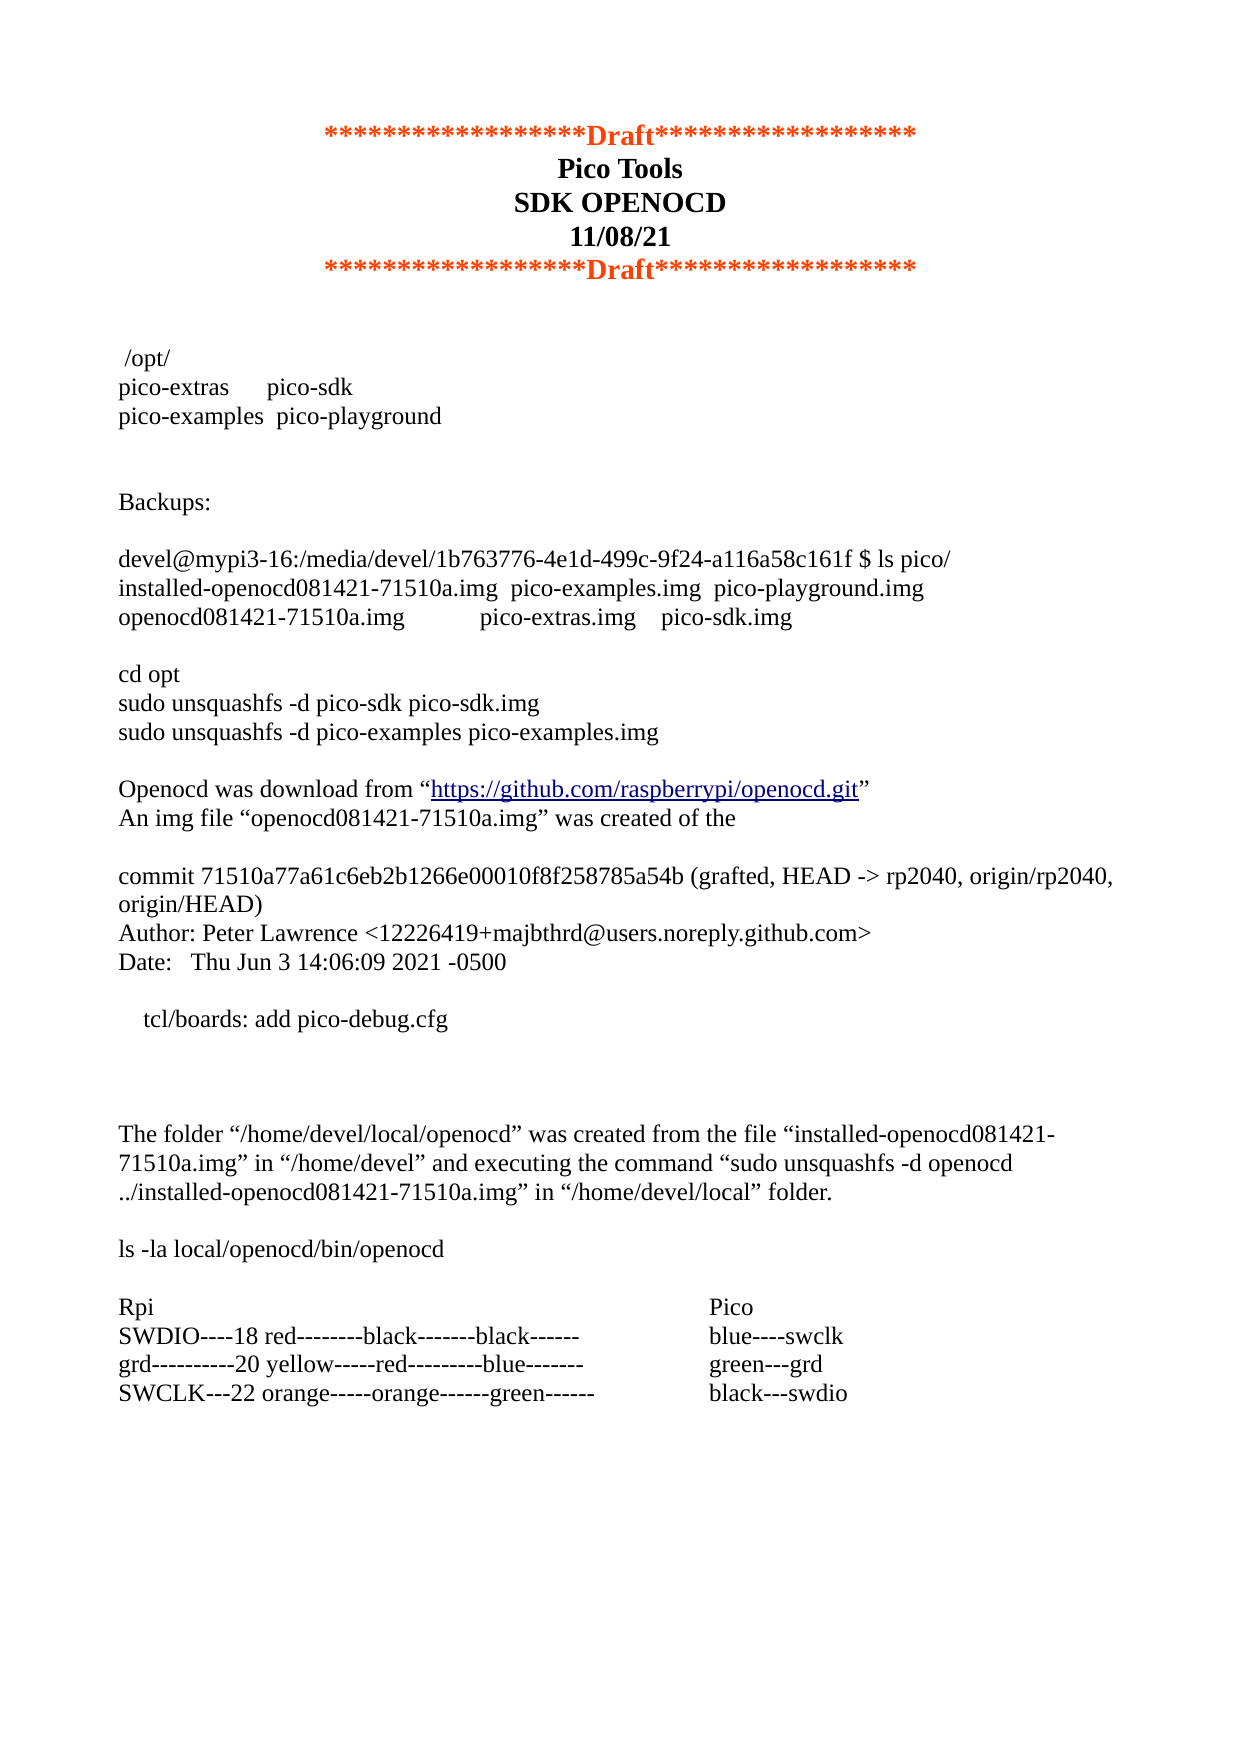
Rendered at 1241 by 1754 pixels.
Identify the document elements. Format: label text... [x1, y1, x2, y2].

text Openocd was download from “https://github.com/raspberrypi/openocd.git” [118, 774, 1122, 803]
text SDK OPENOCD [118, 185, 1122, 219]
text cd opt [118, 659, 1122, 688]
text SWCLK---22 orange-----orange------green------ black---swdio [118, 1378, 1122, 1407]
text SWDIO----18 red--------black-------black------ blue----swclk [118, 1321, 1122, 1349]
text Backups: [118, 487, 1122, 516]
text ls -la local/openocd/bin/openocd [118, 1234, 1122, 1263]
text ******************Draft****************** [118, 118, 1122, 152]
text The folder “/home/devel/local/openocd” was created from the file “installed-openocd081421-71510a.img” in “/home/devel” and executing the command “sudo unsquashfs -d openocd ../installed-openocd081421-71510a.img” in “/home/devel/local” folder. [118, 1119, 1122, 1206]
text commit 71510a77a61c6eb2b1266e00010f8f258785a54b (grafted, HEAD -> rp2040, origin/rp2040, origin/HEAD) [118, 861, 1122, 918]
text ******************Draft****************** [118, 252, 1122, 286]
text installed-openocd081421-71510a.img pico-examples.img pico-playground.img [118, 573, 1122, 602]
text pico-extras pico-sdk [118, 372, 1122, 401]
text openocd081421-71510a.img pico-extras.img pico-sdk.img [118, 602, 1122, 631]
text An img file “openocd081421-71510a.img” was created of the [118, 803, 1122, 832]
text grd----------20 yellow-----red---------blue------- green---grd [118, 1349, 1122, 1378]
text sudo unsquashfs -d pico-sdk pico-sdk.img [118, 688, 1122, 717]
text Author: Peter Lawrence <12226419+majbthrd@users.noreply.github.com> [118, 918, 1122, 947]
text pico-examples pico-playground [118, 401, 1122, 429]
text Rpi Pico [118, 1292, 1122, 1321]
text 11/08/21 [118, 219, 1122, 252]
text sudo unsquashfs -d pico-examples pico-examples.img [118, 717, 1122, 746]
text /opt/ [118, 343, 1122, 372]
text devel@mypi3-16:/media/devel/1b763776-4e1d-499c-9f24-a116a58c161f $ ls pico/ [118, 544, 1122, 573]
text Pico Tools [118, 152, 1122, 185]
text tcl/boards: add pico-debug.cfg [118, 1004, 1122, 1033]
text Date: Thu Jun 3 14:06:09 2021 -0500 [118, 947, 1122, 976]
